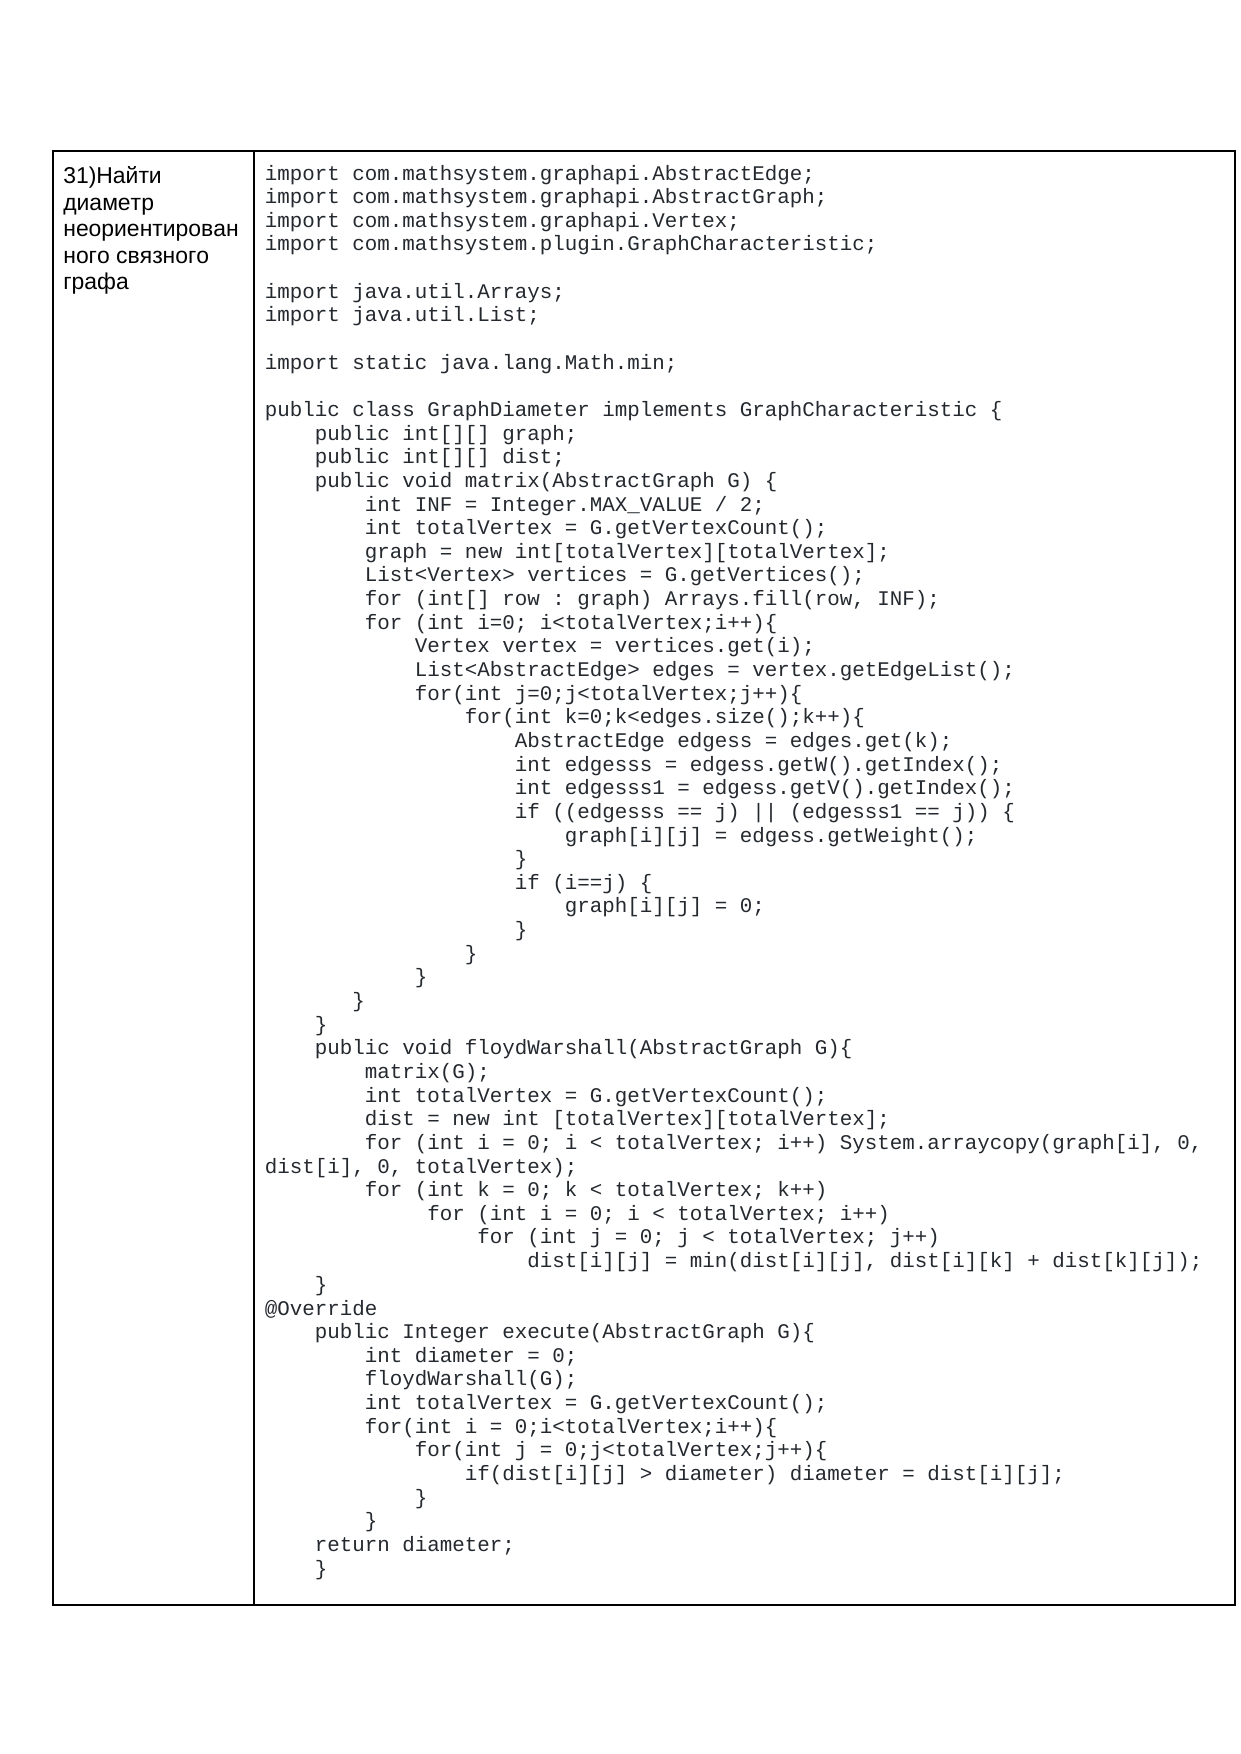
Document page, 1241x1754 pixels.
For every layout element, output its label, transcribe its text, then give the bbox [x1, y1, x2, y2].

table_header import com.mathsystem.graphapi.AbstractEdge; import com.mathsystem.graphapi.AbstractGraph; import com.mathsystem.graphapi.Vertex; import com.mathsystem.plugin.GraphCharacteristic; import java.util.Arrays; import java.util.List; import static java.lang.Math.min; public class GraphDiameter implements GraphCharacteristic { public int[][] graph; public int[][] dist; public void matrix(AbstractGraph G) { int INF = Integer.MAX_VALUE / 2; int totalVertex = G.getVertexCount(); graph = new int[totalVertex][totalVertex]; List<Vertex> vertices = G.getVertices(); for (int[] row : graph) Arrays.fill(row, INF); for (int i=0; i<totalVertex;i++){ Vertex vertex = vertices.get(i); List<AbstractEdge> edges = vertex.getEdgeList(); for(int j=0;j<totalVertex;j++){ for(int k=0;k<edges.size();k++){ AbstractEdge edgess = edges.get(k); int edgesss = edgess.getW().getIndex(); int edgesss1 = edgess.getV().getIndex(); if ((edgesss == j) || (edgesss1 == j)) { graph[i][j] = edgess.getWeight(); } if (i==j) { graph[i][j] = 0; } } } } } public void floydWarshall(AbstractGraph G){ matrix(G); int totalVertex = G.getVertexCount(); dist = new int [totalVertex][totalVertex]; for (int i = 0; i < totalVertex; i++) System.arraycopy(graph[i], 0, dist[i], 0, totalVertex); for (int k = 0; k < totalVertex; k++) for (int i = 0; i < totalVertex; i++) for (int j = 0; j < totalVertex; j++) dist[i][j] = min(dist[i][j], dist[i][k] + dist[k][j]); } @Override public Integer execute(AbstractGraph G){ int diameter = 0; floydWarshall(G); int totalVertex = G.getVertexCount(); for(int i = 0;i<totalVertex;i++){ for(int j = 0;j<totalVertex;j++){ if(dist[i][j] > diameter) diameter = dist[i][j]; } } return diameter; } [255, 152, 1234, 1604]
table_header 31)Найти диаметр неориентированного связного графа [54, 152, 253, 1604]
